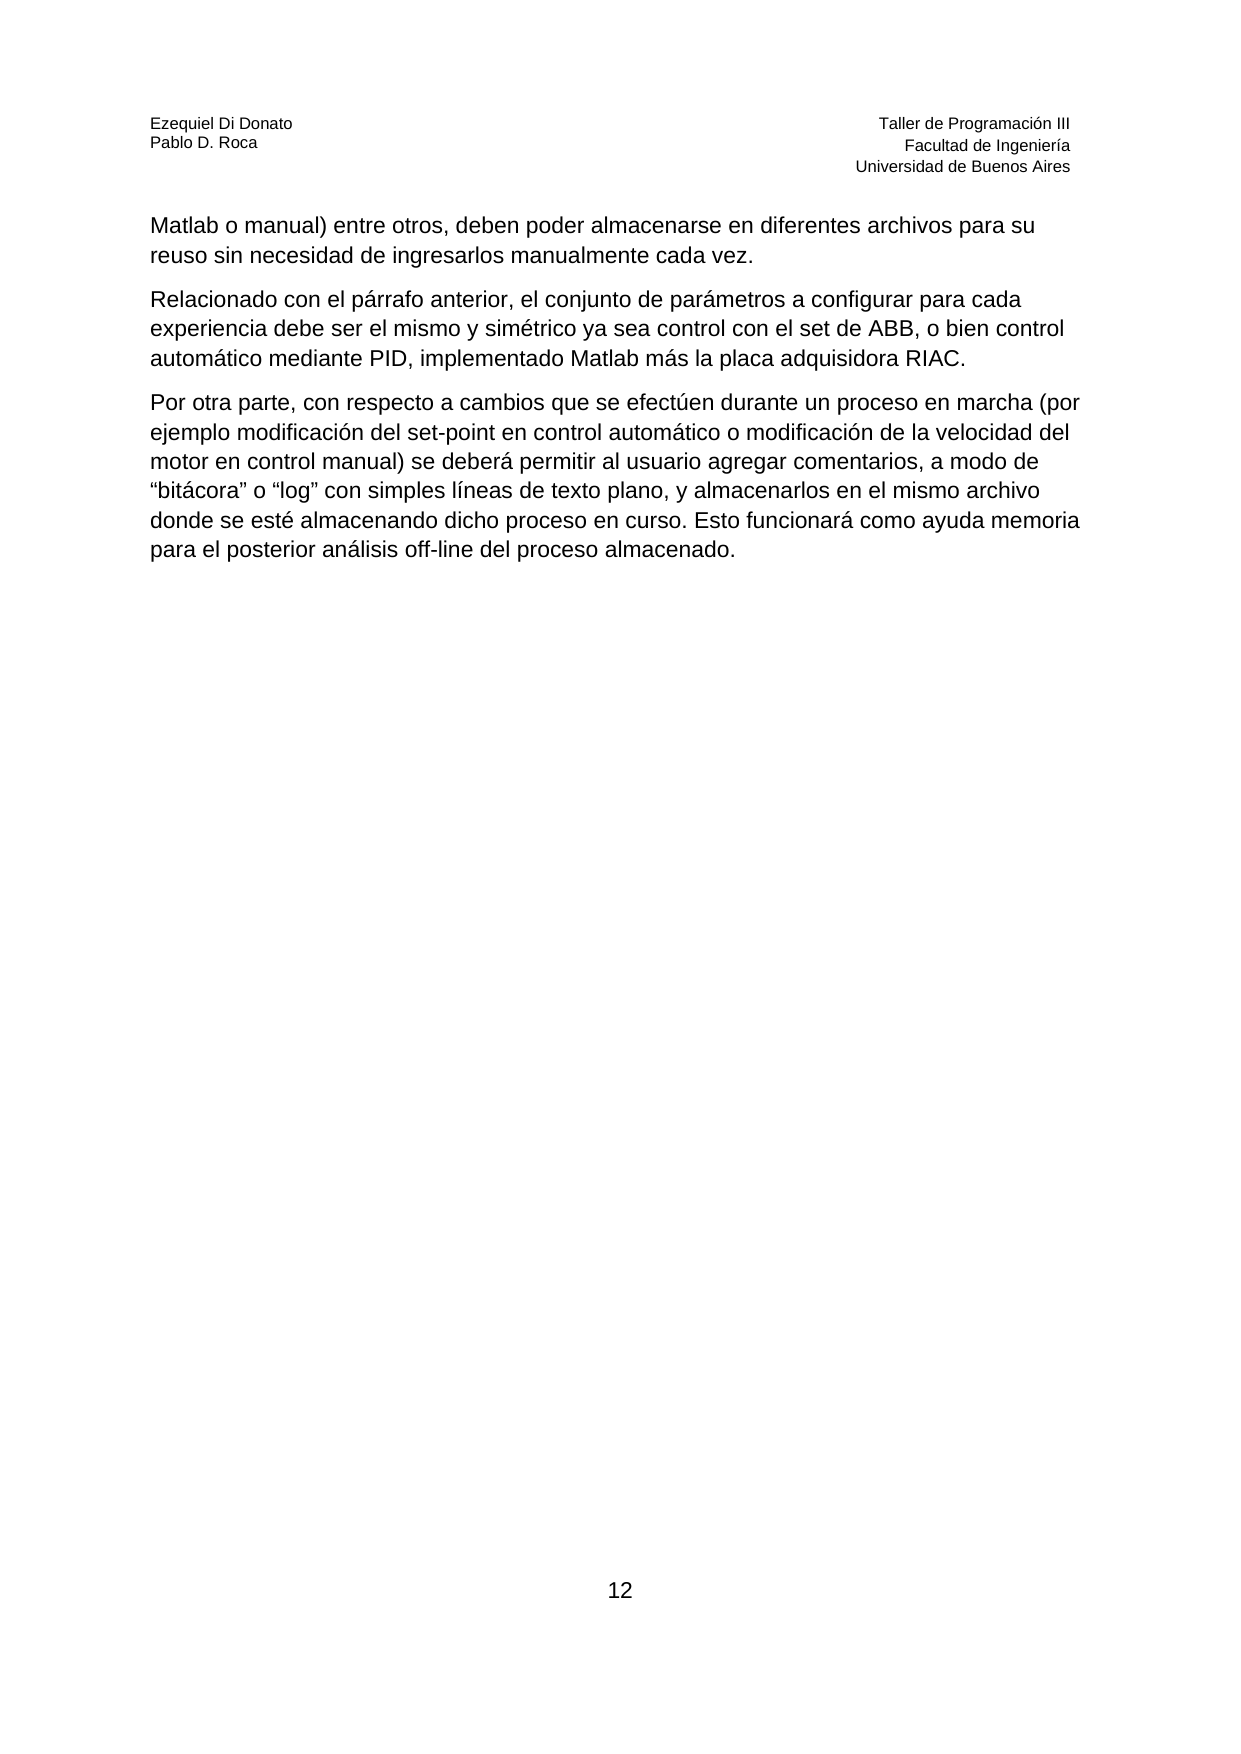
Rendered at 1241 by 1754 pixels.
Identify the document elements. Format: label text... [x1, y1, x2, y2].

text Matlab o manual) entre otros, deben poder almacenarse en diferentes archivos para su reuso sin necesidad de ingresarlos manualmente cada vez. [150, 213, 1090, 268]
text Por otra parte, con respecto a cambios que se efectúen durante un proceso en marcha (por ejemplo modificación del set-point en control automático o modificación de la velocidad del motor en control manual) se deberá permitir al usuario agregar comentarios, a modo de “bitácora” o “log” con simples líneas de texto plano, y almacenarlos en el mismo archivo donde se esté almacenando dicho proceso en curso. Esto funcionará como ayuda memoria para el posterior análisis off-line del proceso almacenado. [150, 390, 1090, 562]
text Relacionado con el párrafo anterior, el conjunto de parámetros a configurar para cada experiencia debe ser el mismo y simétrico ya sea control con el set de ABB, o bien control automático mediante PID, implementado Matlab más la placa adquisidora RIAC. [150, 287, 1090, 371]
